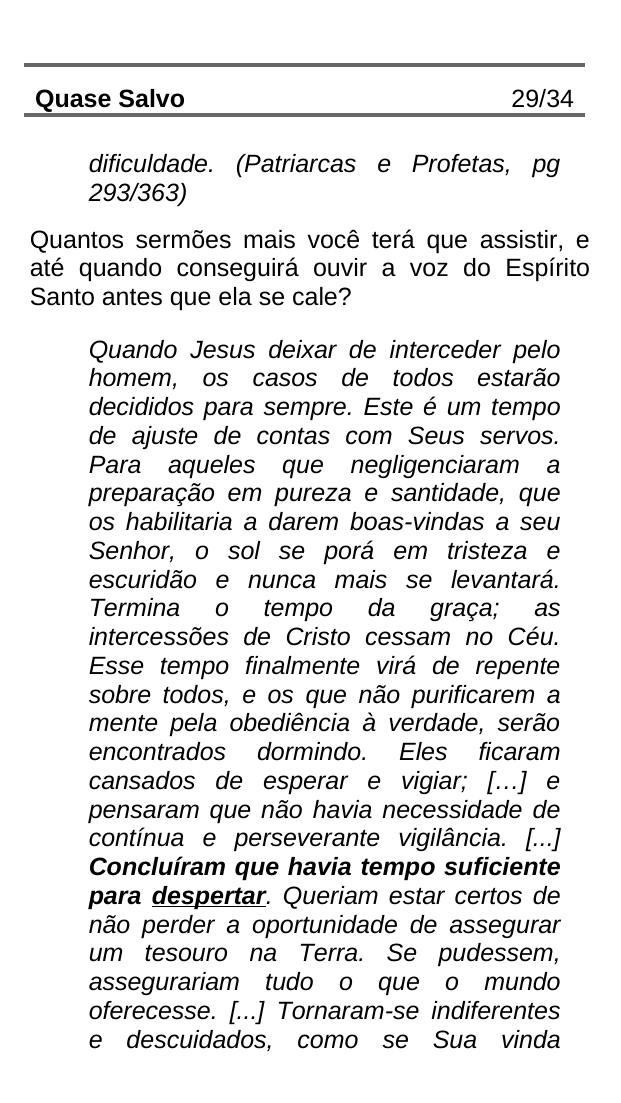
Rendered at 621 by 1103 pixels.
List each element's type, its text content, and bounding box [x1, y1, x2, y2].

text Quando Jesus deixar de interceder pelo homem, os casos de todos estarão decididos para sempre. Este é um tempo de ajuste de contas com Seus servos. Para aqueles que negligenciaram a preparação em pureza e santidade, que os habilitaria a darem boas-vindas a seu Senhor, o sol se porá em tristeza e escuridão e nunca mais se levantará. Termina o tempo da graça; as intercessões de Cristo cessam no Céu. Esse tempo finalmente virá de repente sobre todos, e os que não purificarem a mente pela obediência à verdade, serão encontrados dormindo. Eles ficaram cansados de esperar e vigiar; […] e pensaram que não havia necessidade de contínua e perseverante vigilância. [...] Concluíram que havia tempo suficiente para despertar. Queriam estar certos de não perder a oportunidade de assegurar um tesouro na Terra. Se pudessem, assegurariam tudo o que o mundo oferecesse. [...] Tornaram-se indiferentes e descuidados, como se Sua vinda [88, 334, 561, 1053]
text Quantos sermões mais você terá que assistir, e até quando conseguirá ouvir a voz do Espírito Santo antes que ela se cale? [29, 225, 591, 311]
text dificuldade. (Patriarcas e Profetas, pg 293/363) [88, 149, 561, 207]
